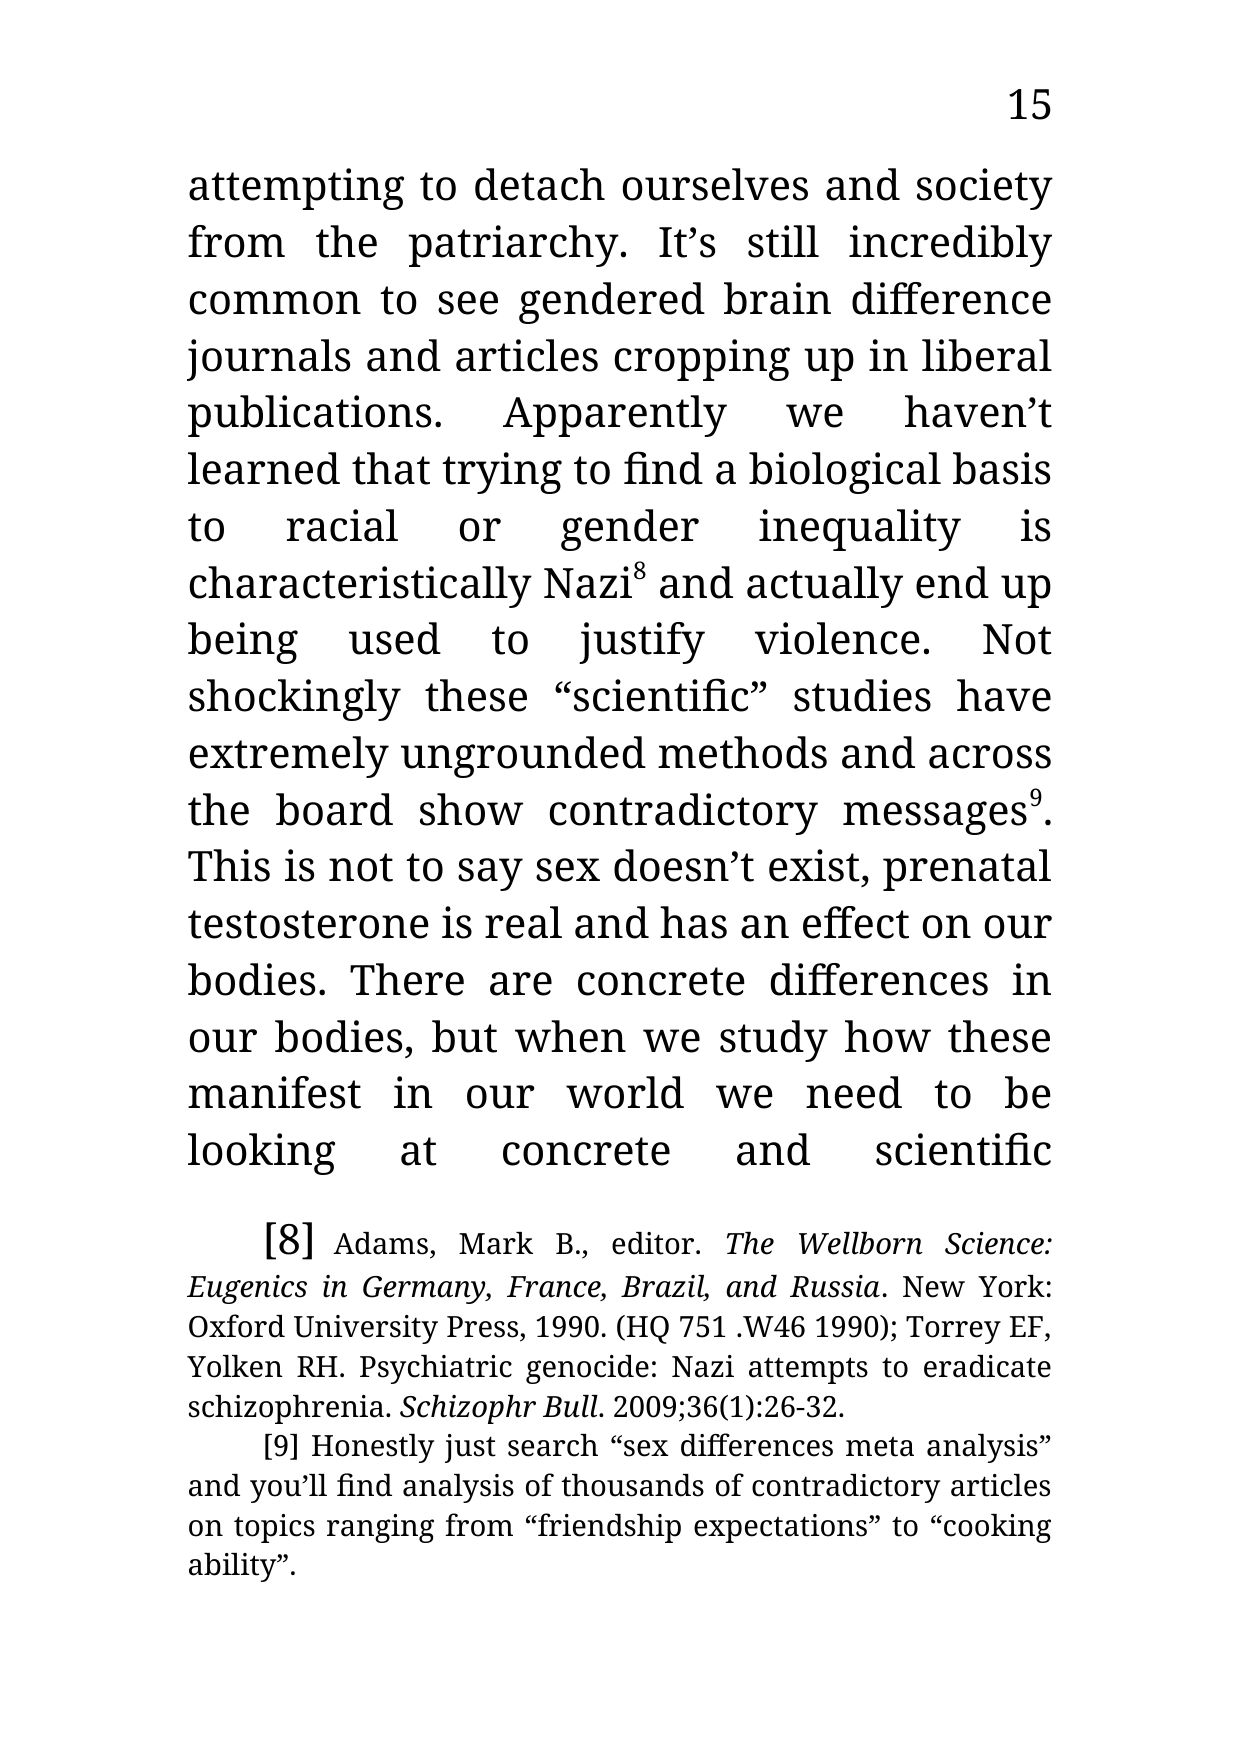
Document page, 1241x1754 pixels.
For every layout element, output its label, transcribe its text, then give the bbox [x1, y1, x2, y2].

text Finally, when considering sex and gender, we almost instinctively drawn to some form of binary language structure, however, as has been outlined above, these words come from the way we organize society, and that science and culture is far more complex than some binary. In her sensational 1993 article “The Five Sexes: Why Male and Female Are Not Enough” Anne Fausto-Sterling suggested that when looking purely at the more commonly talked about sexual characteristics (sexual organs and chromosomes), there is actually evidence to support five possible categories for discretizing sex. New science says our sexes are far more complex than just XX and XY as Fausto-Sterling suggested. Hormones, chromosomes, and the known other 25 sexually characterizing genes are just the first step in understanding just how complex we are as people, but also that our sexes are much more likely to be processes rather than assignations. Not only this, but each characteristic must be looked at as an individual multi-dimensional spectrum, which may or may not correlate with other characteristics. From this perspective our bodies are not binary, or even a binary spectrum, but rather a mosaic of complex interworking processes and characteristics. Each time we’ve attempted to study sex or gender scientifically we’ve approached the problem and results in especially problematic ways. Each time a study comes out attempting to show empathy differences as determined by hormone levels, or mathematical capabilities as it relates to prenatal testosterone, we are formulating questions to attach a biological basis to things like gender inequality, attempting to detach ourselves and society from the patriarchy. It’s still incredibly common to see gendered brain difference journals and articles cropping up in liberal publications. Apparently we haven’t learned that trying to find a biological basis to racial or gender inequality is characteristically Nazi and actually end up being used to justify violence. Not shockingly these “scientific” studies have extremely ungrounded methods and across the board show contradictory messages. This is not to say sex doesn’t exist, prenatal testosterone is real and has an effect on our bodies. There are concrete differences in our bodies, but when we study how these manifest in our world we need to be looking at concrete and scientific parameters rather than empathy indexes or what kind of baby monkeys like “boyish” or “girlish” toys (whatever that means). [187, 156, 1053, 1178]
text Adams, Mark B., editor. The Wellborn Science: Eugenics in Germany, France, Brazil, and Russia. New York: Oxford University Press, 1990. (HQ 751 .W46 1990); Torrey EF, Yolken RH. Psychiatric genocide: Nazi attempts to eradicate schizophrenia. Schizophr Bull. 2009;36(1):26-32. [187, 1210, 1053, 1426]
text Honestly just search “sex differences meta analysis” and you’ll find analysis of thousands of contradictory articles on topics ranging from “friendship expectations” to “cooking ability”. [187, 1426, 1053, 1584]
